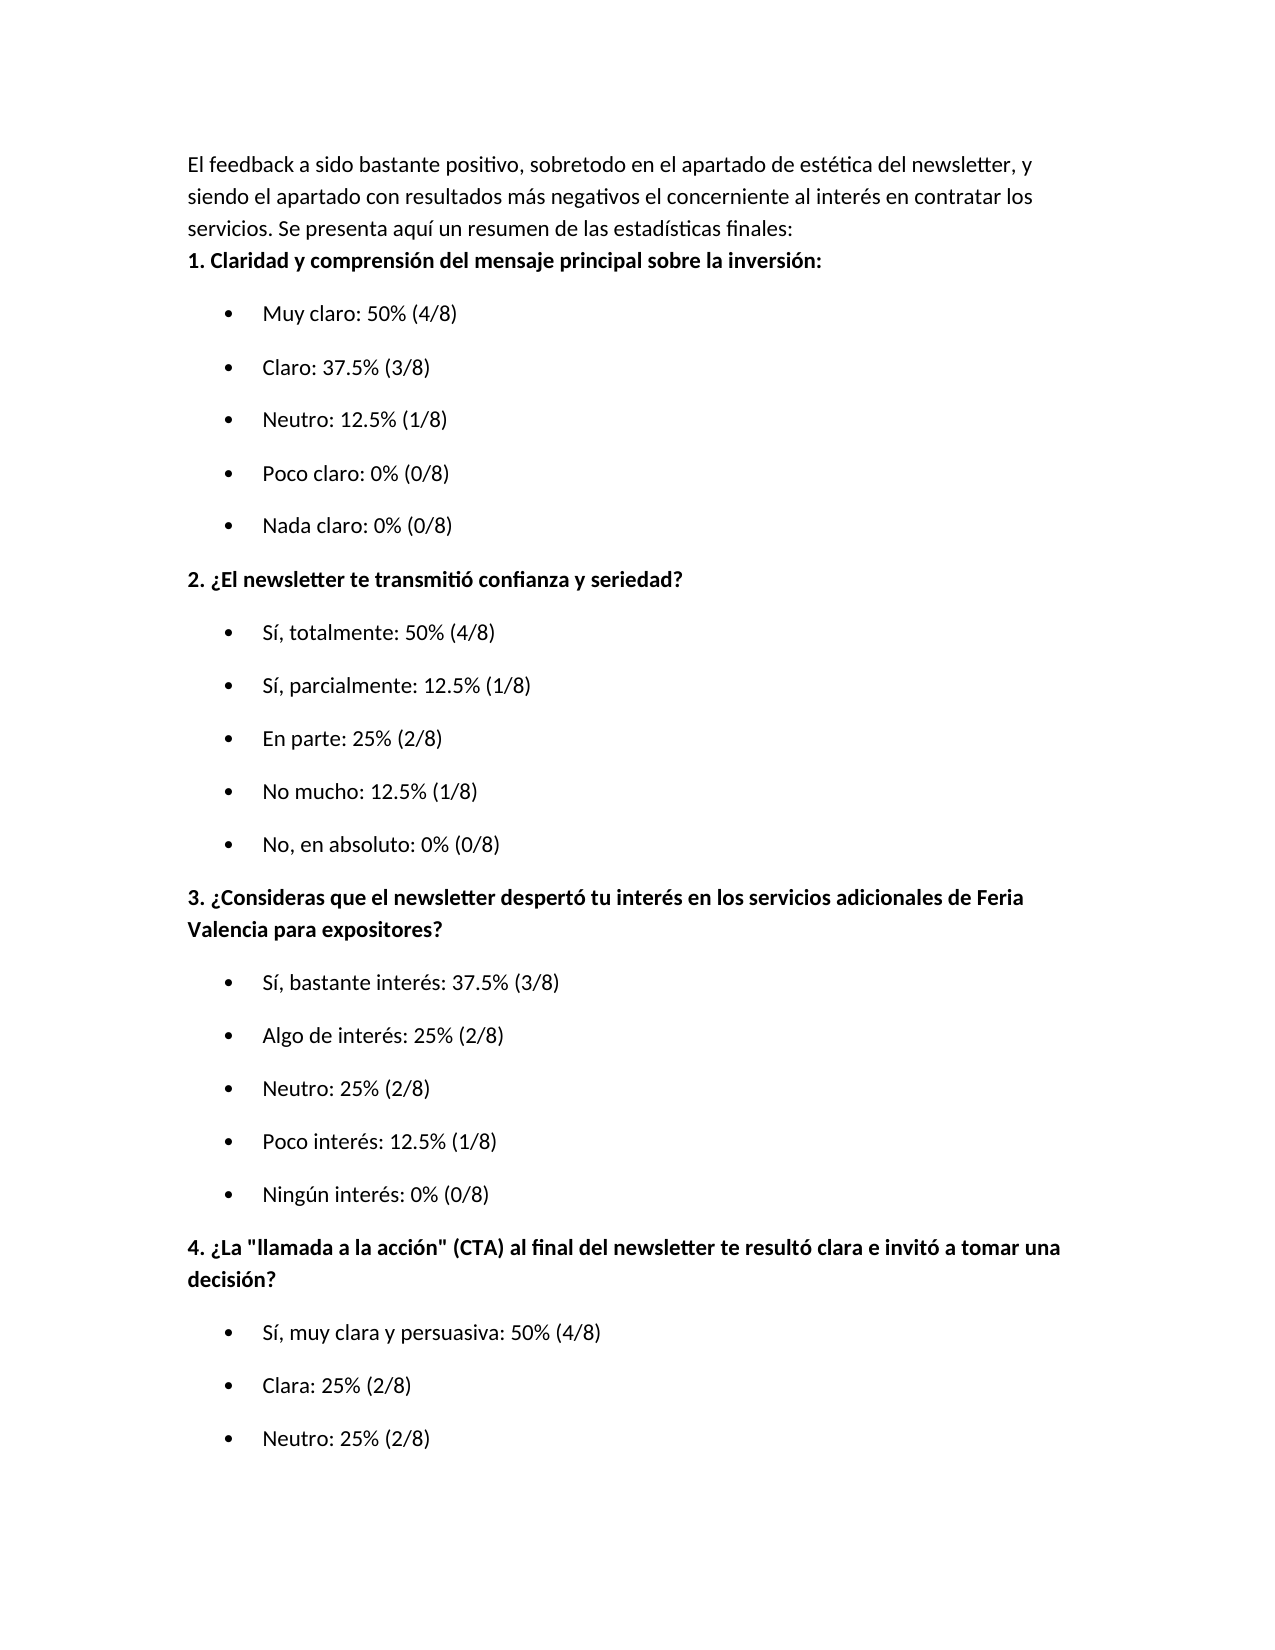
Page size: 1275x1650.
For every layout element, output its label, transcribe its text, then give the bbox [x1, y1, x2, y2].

text 2. ¿El newsletter te transmitió confianza y seriedad? [187, 565, 1087, 593]
list Algo de interés: 25% (2/8) [225, 1021, 1087, 1049]
list Sí, muy clara y persuasiva: 50% (4/8) [225, 1318, 1087, 1346]
list Clara: 25% (2/8) [225, 1371, 1087, 1399]
text 3. ¿Consideras que el newsletter despertó tu interés en los servicios adicionales de Feria Valencia para expositores? [187, 883, 1087, 943]
list Poco interés: 12.5% (1/8) [225, 1127, 1087, 1155]
text 4. ¿La "llamada a la acción" (CTA) al final del newsletter te resultó clara e invitó a tomar una decisión? [187, 1233, 1087, 1293]
list No mucho: 12.5% (1/8) [225, 777, 1087, 805]
list Neutro: 12.5% (1/8) [225, 406, 1087, 434]
list Nada claro: 0% (0/8) [225, 512, 1087, 540]
text El feedback a sido bastante positivo, sobretodo en el apartado de estética del newsletter, y siendo el apartado con resultados más negativos el concerniente al interés en contratar los servicios. Se presenta aquí un resumen de las estadísticas finales: 1. Claridad y comprensión del mensaje principal sobre la inversión: [187, 150, 1087, 274]
list En parte: 25% (2/8) [225, 724, 1087, 752]
list Poco claro: 0% (0/8) [225, 459, 1087, 487]
list No, en absoluto: 0% (0/8) [225, 830, 1087, 858]
list Sí, totalmente: 50% (4/8) [225, 618, 1087, 646]
list Claro: 37.5% (3/8) [225, 353, 1087, 381]
list Sí, parcialmente: 12.5% (1/8) [225, 671, 1087, 699]
list Muy claro: 50% (4/8) [225, 299, 1087, 328]
list Neutro: 25% (2/8) [225, 1424, 1087, 1452]
list Sí, bastante interés: 37.5% (3/8) [225, 968, 1087, 996]
list Ningún interés: 0% (0/8) [225, 1180, 1087, 1208]
list Neutro: 25% (2/8) [225, 1074, 1087, 1102]
